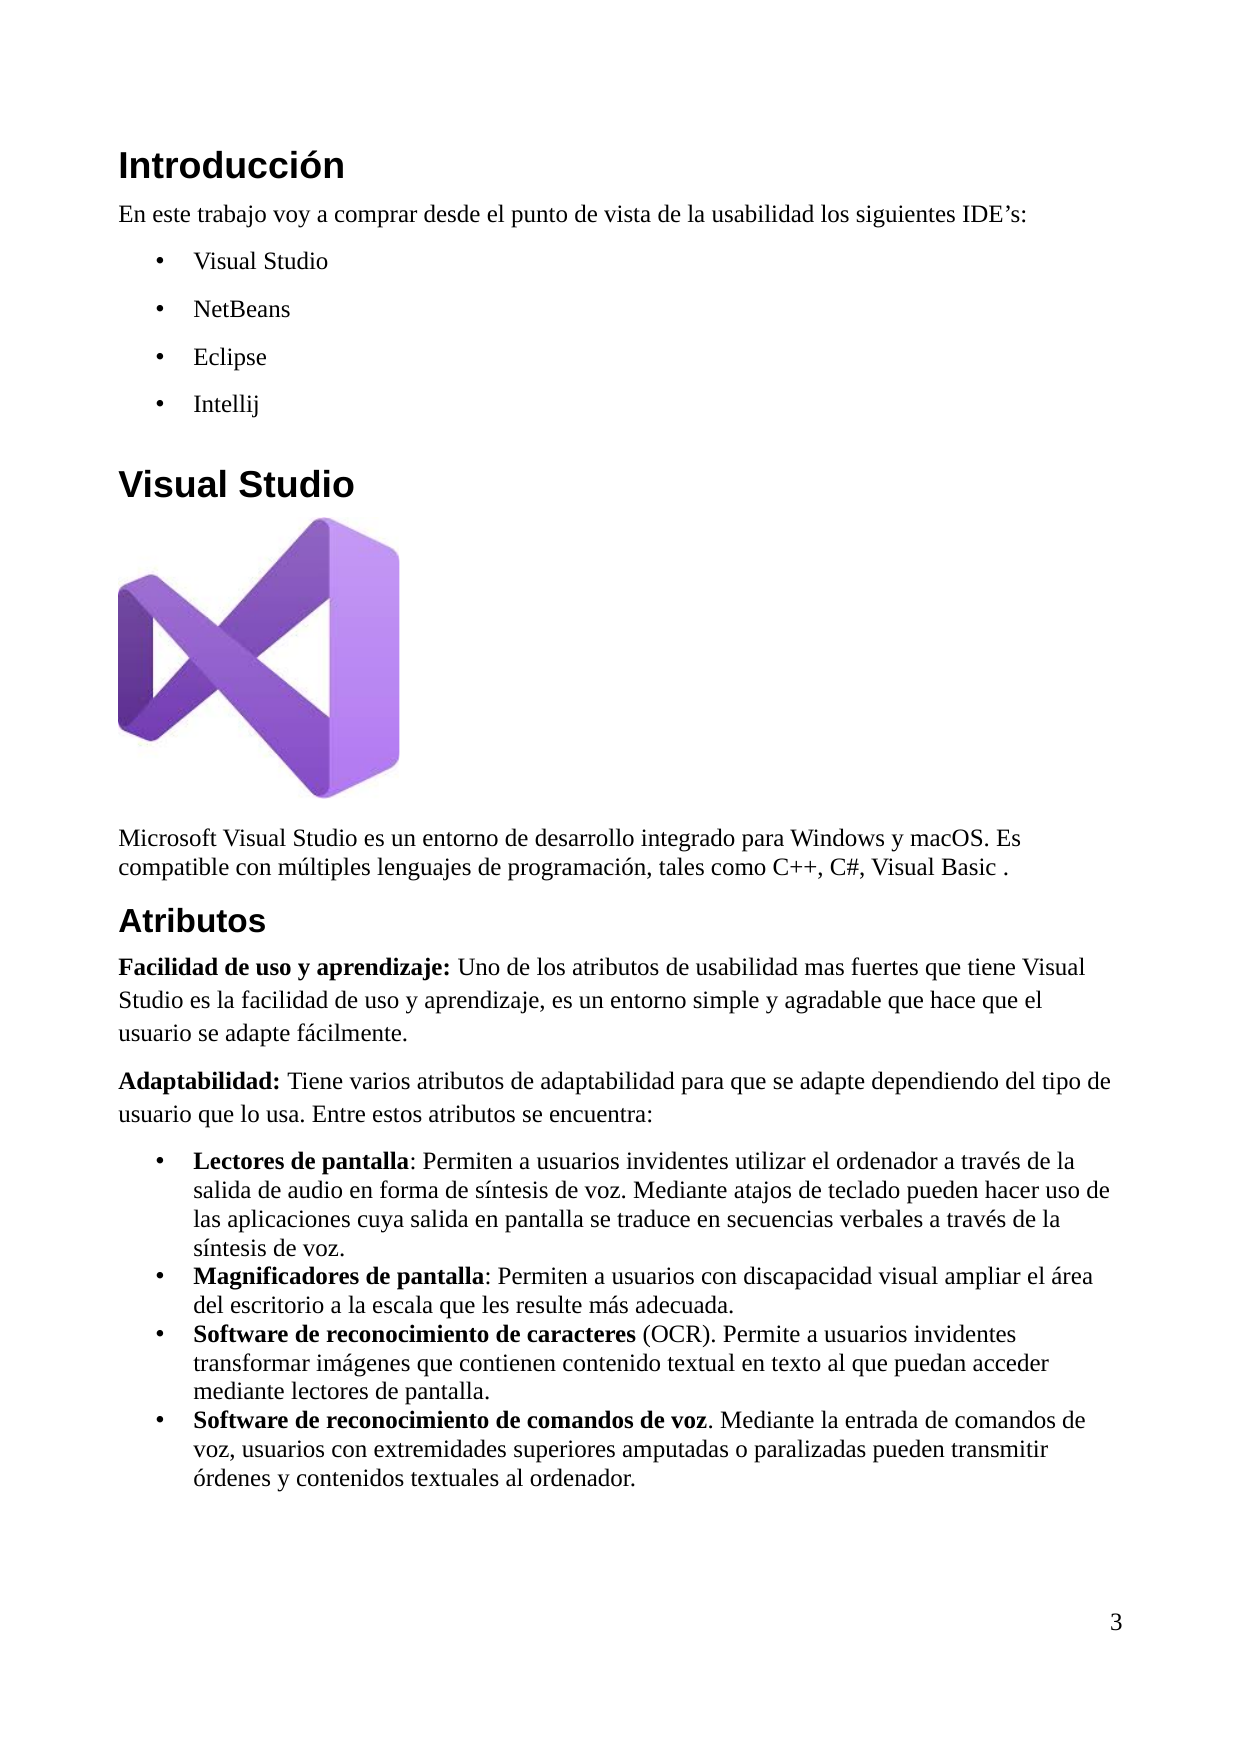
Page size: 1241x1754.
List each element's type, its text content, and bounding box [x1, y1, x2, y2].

list Intellij [156, 389, 1122, 418]
text Microsoft Visual Studio es un entorno de desarrollo integrado para Windows y macOS. Es compatible con múltiples lenguajes de programación, tales como C++, C#, Visual Basic . [118, 823, 1122, 880]
picture [118, 517, 400, 799]
list Eclipse [156, 342, 1122, 370]
list Software de reconocimiento de comandos de voz. Mediante la entrada de comandos de voz, usuarios con extremidades superiores amputadas o paralizadas pueden transmitir órdenes y contenidos textuales al ordenador. [156, 1405, 1122, 1491]
text En este trabajo voy a comprar desde el punto de vista de la usabilidad los siguientes IDE’s: [118, 199, 1122, 227]
list NetBeans [156, 294, 1122, 323]
text Adaptabilidad: Tiene varios atributos de adaptabilidad para que se adapte dependiendo del tipo de usuario que lo usa. Entre estos atributos se encuentra: [118, 1066, 1122, 1128]
list Visual Studio [156, 246, 1122, 275]
list Lectores de pantalla: Permiten a usuarios invidentes utilizar el ordenador a través de la salida de audio en forma de síntesis de voz. Mediante atajos de teclado pueden hacer uso de las aplicaciones cuya salida en pantalla se traduce en secuencias verbales a través de la síntesis de voz. [156, 1146, 1122, 1261]
subtitle Atributos [118, 901, 1122, 940]
list Software de reconocimiento de caracteres (OCR). Permite a usuarios invidentes transformar imágenes que contienen contenido textual en texto al que puedan acceder mediante lectores de pantalla. [156, 1319, 1122, 1405]
text Facilidad de uso y aprendizaje: Uno de los atributos de usabilidad mas fuertes que tiene Visual Studio es la facilidad de uso y aprendizaje, es un entorno simple y agradable que hace que el usuario se adapte fácilmente. [118, 952, 1122, 1047]
subtitle Visual Studio [118, 462, 1122, 505]
list Magnificadores de pantalla: Permiten a usuarios con discapacidad visual ampliar el área del escritorio a la escala que les resulte más adecuada. [156, 1261, 1122, 1319]
subtitle Introducción [118, 143, 1122, 186]
